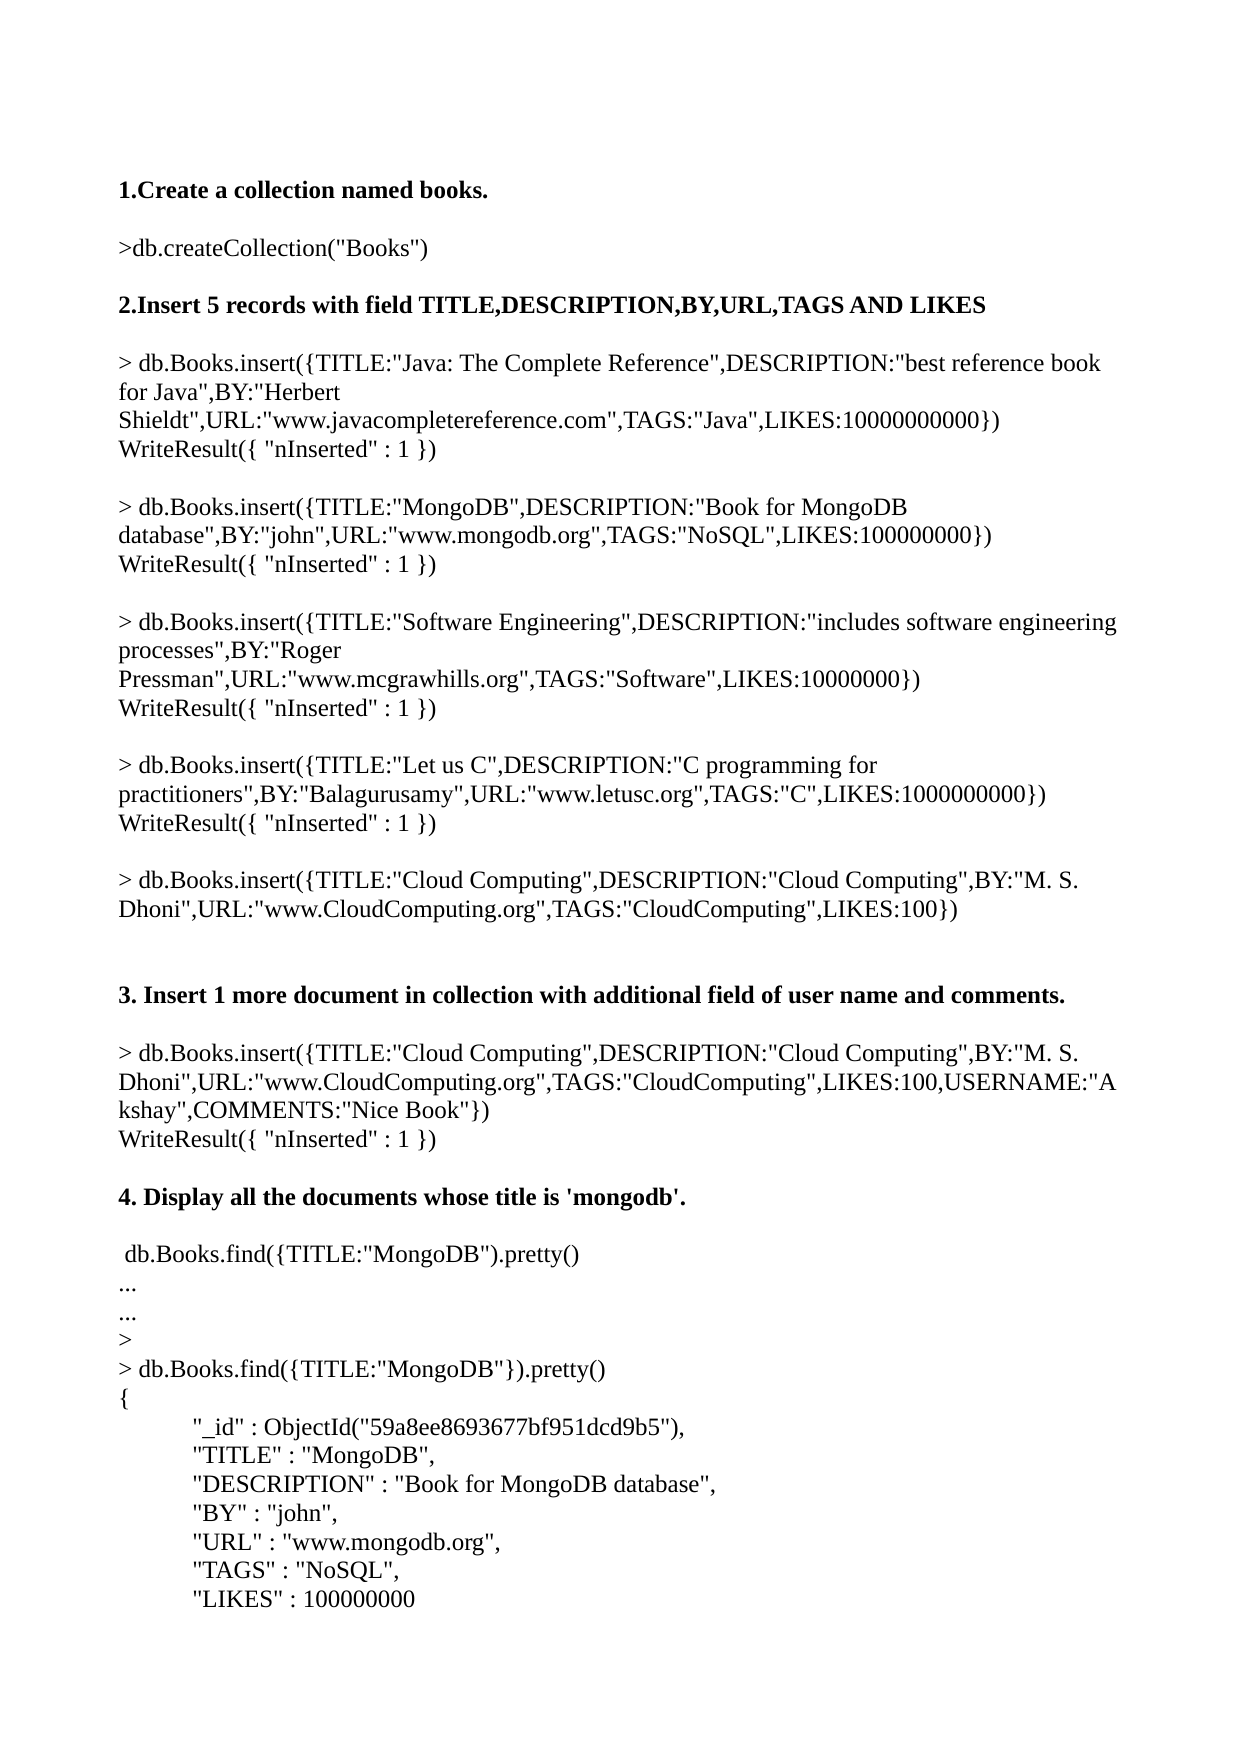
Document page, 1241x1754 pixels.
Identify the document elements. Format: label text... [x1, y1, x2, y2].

text "DESCRIPTION" : "Book for MongoDB database", [118, 1469, 1122, 1498]
text > db.Books.insert({TITLE:"Let us C",DESCRIPTION:"C programming for practitioners",BY:"Balagurusamy",URL:"www.letusc.org",TAGS:"C",LIKES:1000000000}) [118, 751, 1122, 808]
text > db.Books.insert({TITLE:"Cloud Computing",DESCRIPTION:"Cloud Computing",BY:"M. S. Dhoni",URL:"www.CloudComputing.org",TAGS:"CloudComputing",LIKES:100,USERNAME:"Akshay",COMMENTS:"Nice Book"}) [118, 1038, 1122, 1124]
text WriteResult({ "nInserted" : 1 }) [118, 549, 1122, 578]
text ... [118, 1297, 1122, 1326]
text > [118, 1326, 1122, 1354]
text 3. Insert 1 more document in collection with additional field of user name and comments. [118, 981, 1122, 1009]
text 1.Create a collection named books. [118, 176, 1122, 204]
text 4. Display all the documents whose title is 'mongodb'. [118, 1182, 1122, 1211]
text WriteResult({ "nInserted" : 1 }) [118, 434, 1122, 463]
text "_id" : ObjectId("59a8ee8693677bf951dcd9b5"), [118, 1412, 1122, 1441]
text > db.Books.insert({TITLE:"MongoDB",DESCRIPTION:"Book for MongoDB database",BY:"john",URL:"www.mongodb.org",TAGS:"NoSQL",LIKES:100000000}) [118, 492, 1122, 549]
text WriteResult({ "nInserted" : 1 }) [118, 1124, 1122, 1153]
text > db.Books.insert({TITLE:"Java: The Complete Reference",DESCRIPTION:"best reference book for Java",BY:"Herbert Shieldt",URL:"www.javacompletereference.com",TAGS:"Java",LIKES:10000000000}) [118, 348, 1122, 434]
text "BY" : "john", [118, 1498, 1122, 1527]
text db.Books.find({TITLE:"MongoDB").pretty() [118, 1239, 1122, 1268]
text > db.Books.find({TITLE:"MongoDB"}).pretty() [118, 1354, 1122, 1383]
text ... [118, 1268, 1122, 1297]
text "TAGS" : "NoSQL", [118, 1556, 1122, 1584]
text "TITLE" : "MongoDB", [118, 1441, 1122, 1469]
text > db.Books.insert({TITLE:"Software Engineering",DESCRIPTION:"includes software engineering processes",BY:"Roger Pressman",URL:"www.mcgrawhills.org",TAGS:"Software",LIKES:10000000}) [118, 607, 1122, 693]
text "LIKES" : 100000000 [118, 1584, 1122, 1613]
text WriteResult({ "nInserted" : 1 }) [118, 808, 1122, 837]
text >db.createCollection("Books") [118, 233, 1122, 262]
text 2.Insert 5 records with field TITLE,DESCRIPTION,BY,URL,TAGS AND LIKES [118, 291, 1122, 319]
text "URL" : "www.mongodb.org", [118, 1527, 1122, 1556]
text { [118, 1383, 1122, 1412]
text > db.Books.insert({TITLE:"Cloud Computing",DESCRIPTION:"Cloud Computing",BY:"M. S. Dhoni",URL:"www.CloudComputing.org",TAGS:"CloudComputing",LIKES:100}) [118, 866, 1122, 923]
text WriteResult({ "nInserted" : 1 }) [118, 693, 1122, 722]
